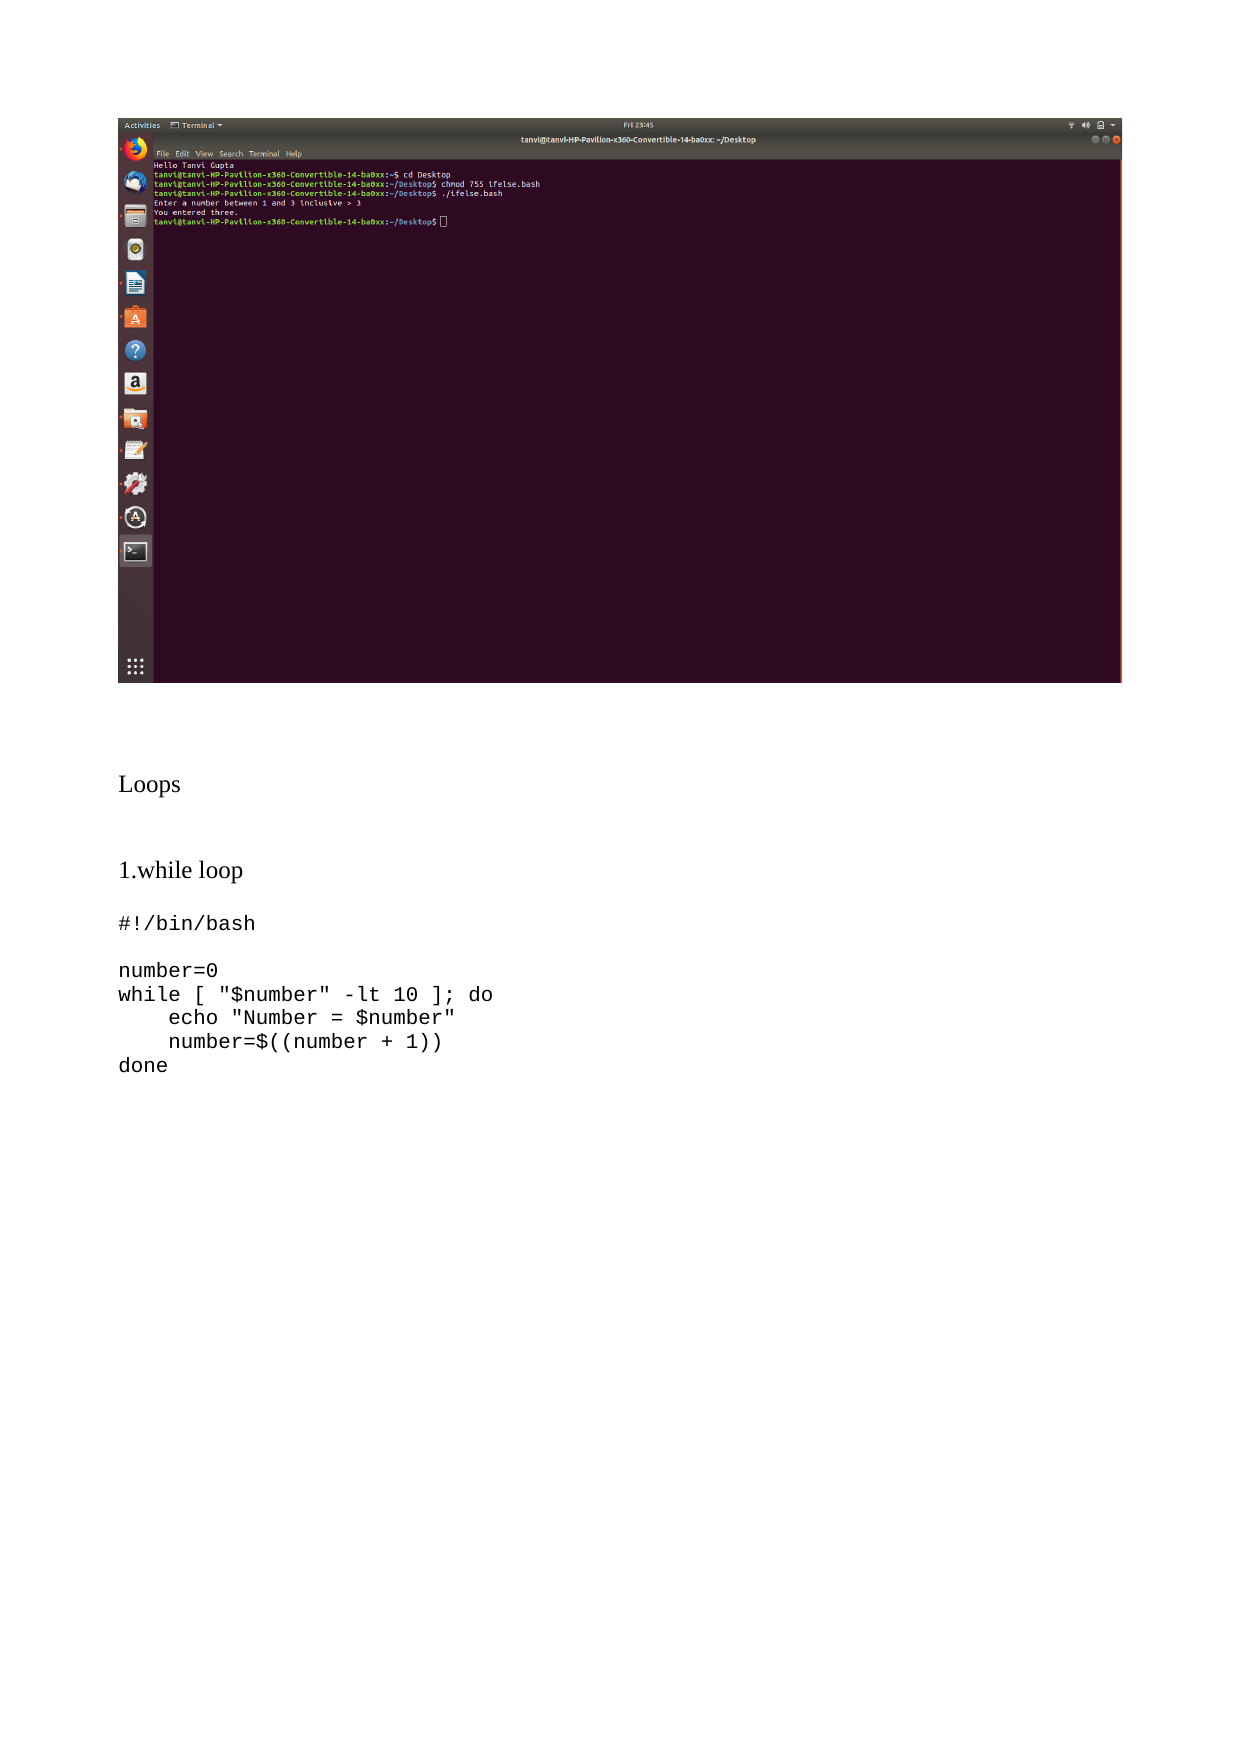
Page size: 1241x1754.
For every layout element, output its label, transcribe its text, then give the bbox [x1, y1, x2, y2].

text echo "Number = $number" [118, 1007, 1122, 1031]
text number=$((number + 1)) [118, 1031, 1122, 1055]
text done [118, 1055, 1122, 1078]
picture [118, 118, 1123, 683]
text #!/bin/bash [118, 913, 1122, 936]
text while [ "$number" -lt 10 ]; do [118, 984, 1122, 1007]
text Loops [118, 769, 1122, 798]
text 1.while loop [118, 855, 1122, 884]
text number=0 [118, 960, 1122, 984]
